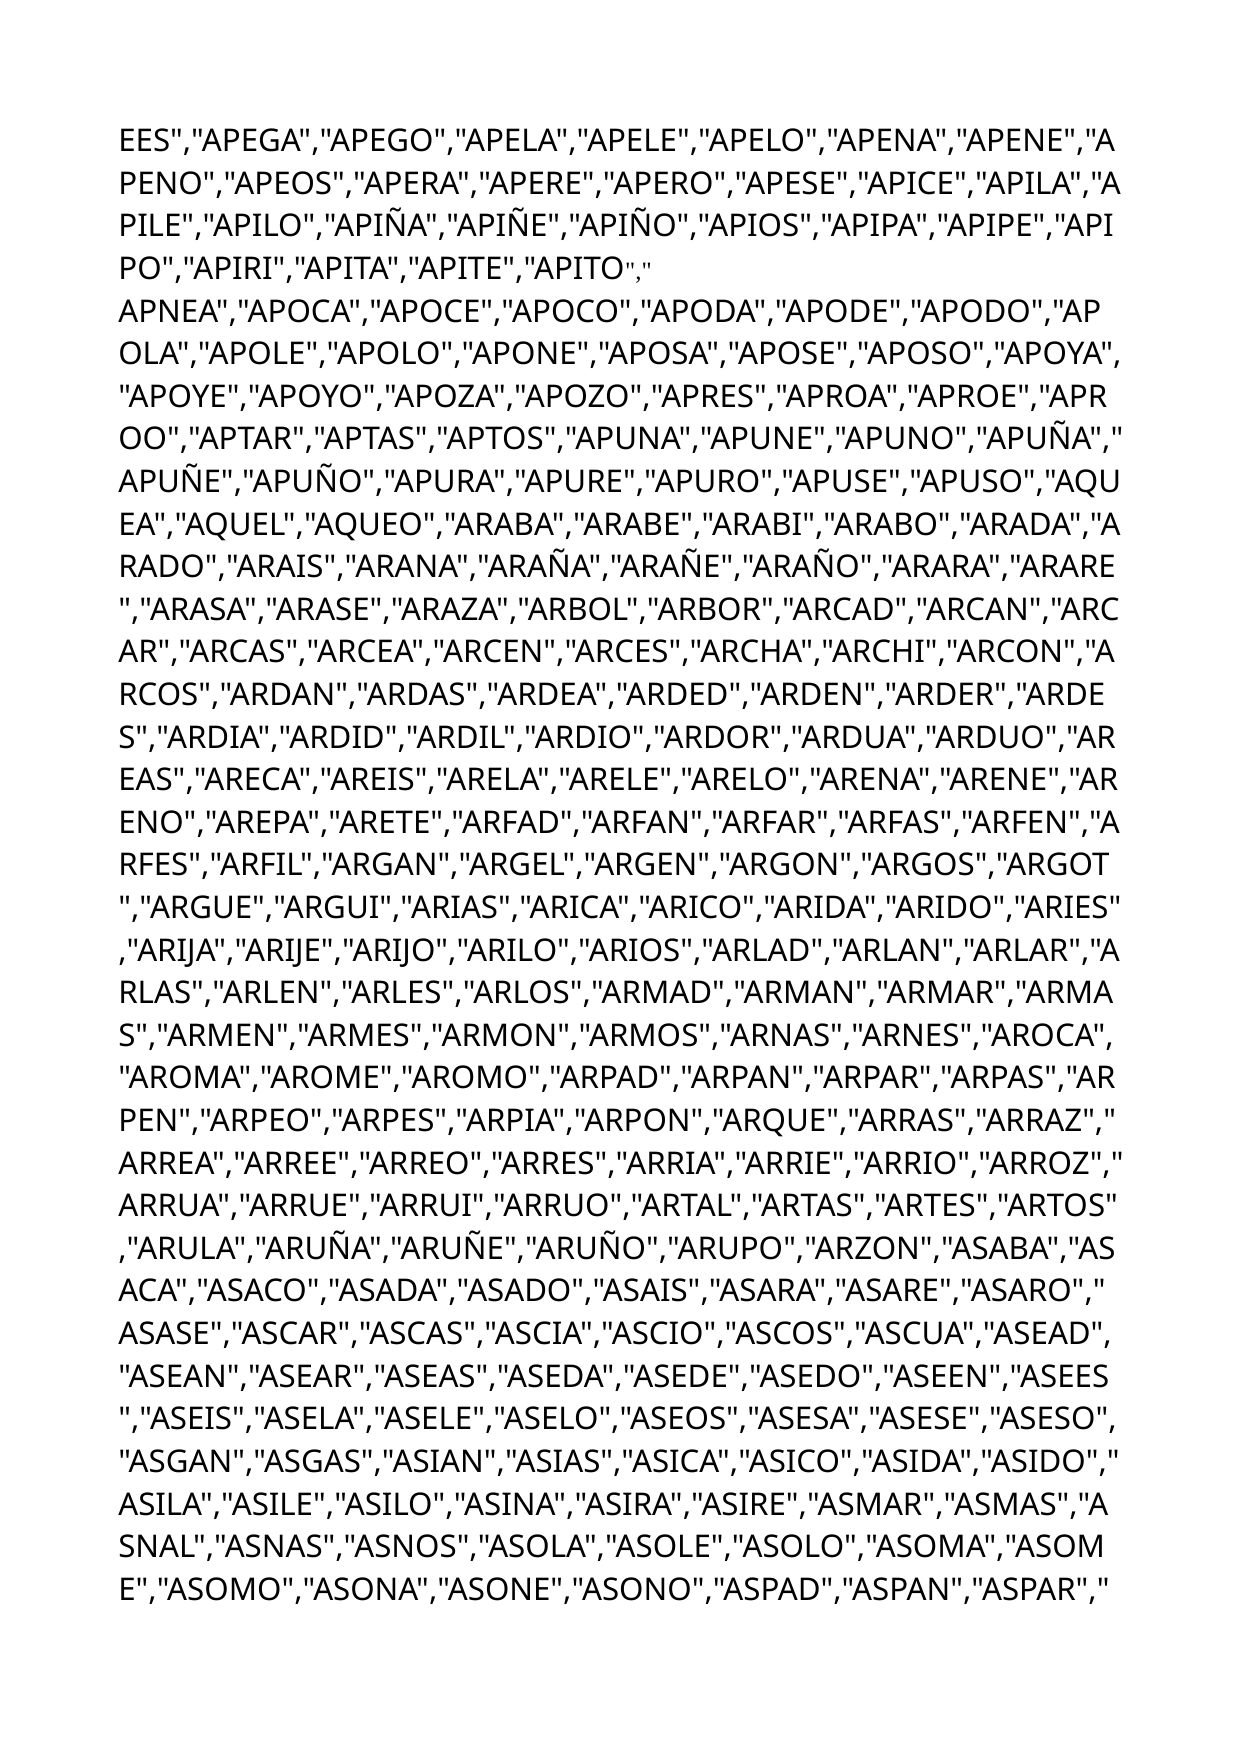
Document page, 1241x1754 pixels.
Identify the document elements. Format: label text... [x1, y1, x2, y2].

text EES","APEGA","APEGO","APELA","APELE","APELO","APENA","APENE","APENO","APEOS","APERA","APERE","APERO","APESE","APICE","APILA","APILE","APILO","APIÑA","APIÑE","APIÑO","APIOS","APIPA","APIPE","APIPO","APIRI","APITA","APITE","APITO"," [118, 118, 1122, 288]
text APNEA","APOCA","APOCE","APOCO","APODA","APODE","APODO","APOLA","APOLE","APOLO","APONE","APOSA","APOSE","APOSO","APOYA","APOYE","APOYO","APOZA","APOZO","APRES","APROA","APROE","APROO","APTAR","APTAS","APTOS","APUNA","APUNE","APUNO","APUÑA","APUÑE","APUÑO","APURA","APURE","APURO","APUSE","APUSO","AQUEA","AQUEL","AQUEO","ARABA","ARABE","ARABI","ARABO","ARADA","ARADO","ARAIS","ARANA","ARAÑA","ARAÑE","ARAÑO","ARARA","ARARE","ARASA","ARASE","ARAZA","ARBOL","ARBOR","ARCAD","ARCAN","ARCAR","ARCAS","ARCEA","ARCEN","ARCES","ARCHA","ARCHI","ARCON","ARCOS","ARDAN","ARDAS","ARDEA","ARDED","ARDEN","ARDER","ARDES","ARDIA","ARDID","ARDIL","ARDIO","ARDOR","ARDUA","ARDUO","AREAS","ARECA","AREIS","ARELA","ARELE","ARELO","ARENA","ARENE","ARENO","AREPA","ARETE","ARFAD","ARFAN","ARFAR","ARFAS","ARFEN","ARFES","ARFIL","ARGAN","ARGEL","ARGEN","ARGON","ARGOS","ARGOT","ARGUE","ARGUI","ARIAS","ARICA","ARICO","ARIDA","ARIDO","ARIES","ARIJA","ARIJE","ARIJO","ARILO","ARIOS","ARLAD","ARLAN","ARLAR","ARLAS","ARLEN","ARLES","ARLOS","ARMAD","ARMAN","ARMAR","ARMAS","ARMEN","ARMES","ARMON","ARMOS","ARNAS","ARNES","AROCA","AROMA","AROME","AROMO","ARPAD","ARPAN","ARPAR","ARPAS","ARPEN","ARPEO","ARPES","ARPIA","ARPON","ARQUE","ARRAS","ARRAZ","ARREA","ARREE","ARREO","ARRES","ARRIA","ARRIE","ARRIO","ARROZ","ARRUA","ARRUE","ARRUI","ARRUO","ARTAL","ARTAS","ARTES","ARTOS","ARULA","ARUÑA","ARUÑE","ARUÑO","ARUPO","ARZON","ASABA","ASACA","ASACO","ASADA","ASADO","ASAIS","ASARA","ASARE","ASARO","ASASE","ASCAR","ASCAS","ASCIA","ASCIO","ASCOS","ASCUA","ASEAD","ASEAN","ASEAR","ASEAS","ASEDA","ASEDE","ASEDO","ASEEN","ASEES","ASEIS","ASELA","ASELE","ASELO","ASEOS","ASESA","ASESE","ASESO","ASGAN","ASGAS","ASIAN","ASIAS","ASICA","ASICO","ASIDA","ASIDO","ASILA","ASILE","ASILO","ASINA","ASIRA","ASIRE","ASMAR","ASMAS","ASNAL","ASNAS","ASNOS","ASOLA","ASOLE","ASOLO","ASOMA","ASOME","ASOMO","ASONA","ASONE","ASONO","ASPAD","ASPAN","ASPAR"," [118, 288, 1122, 1609]
